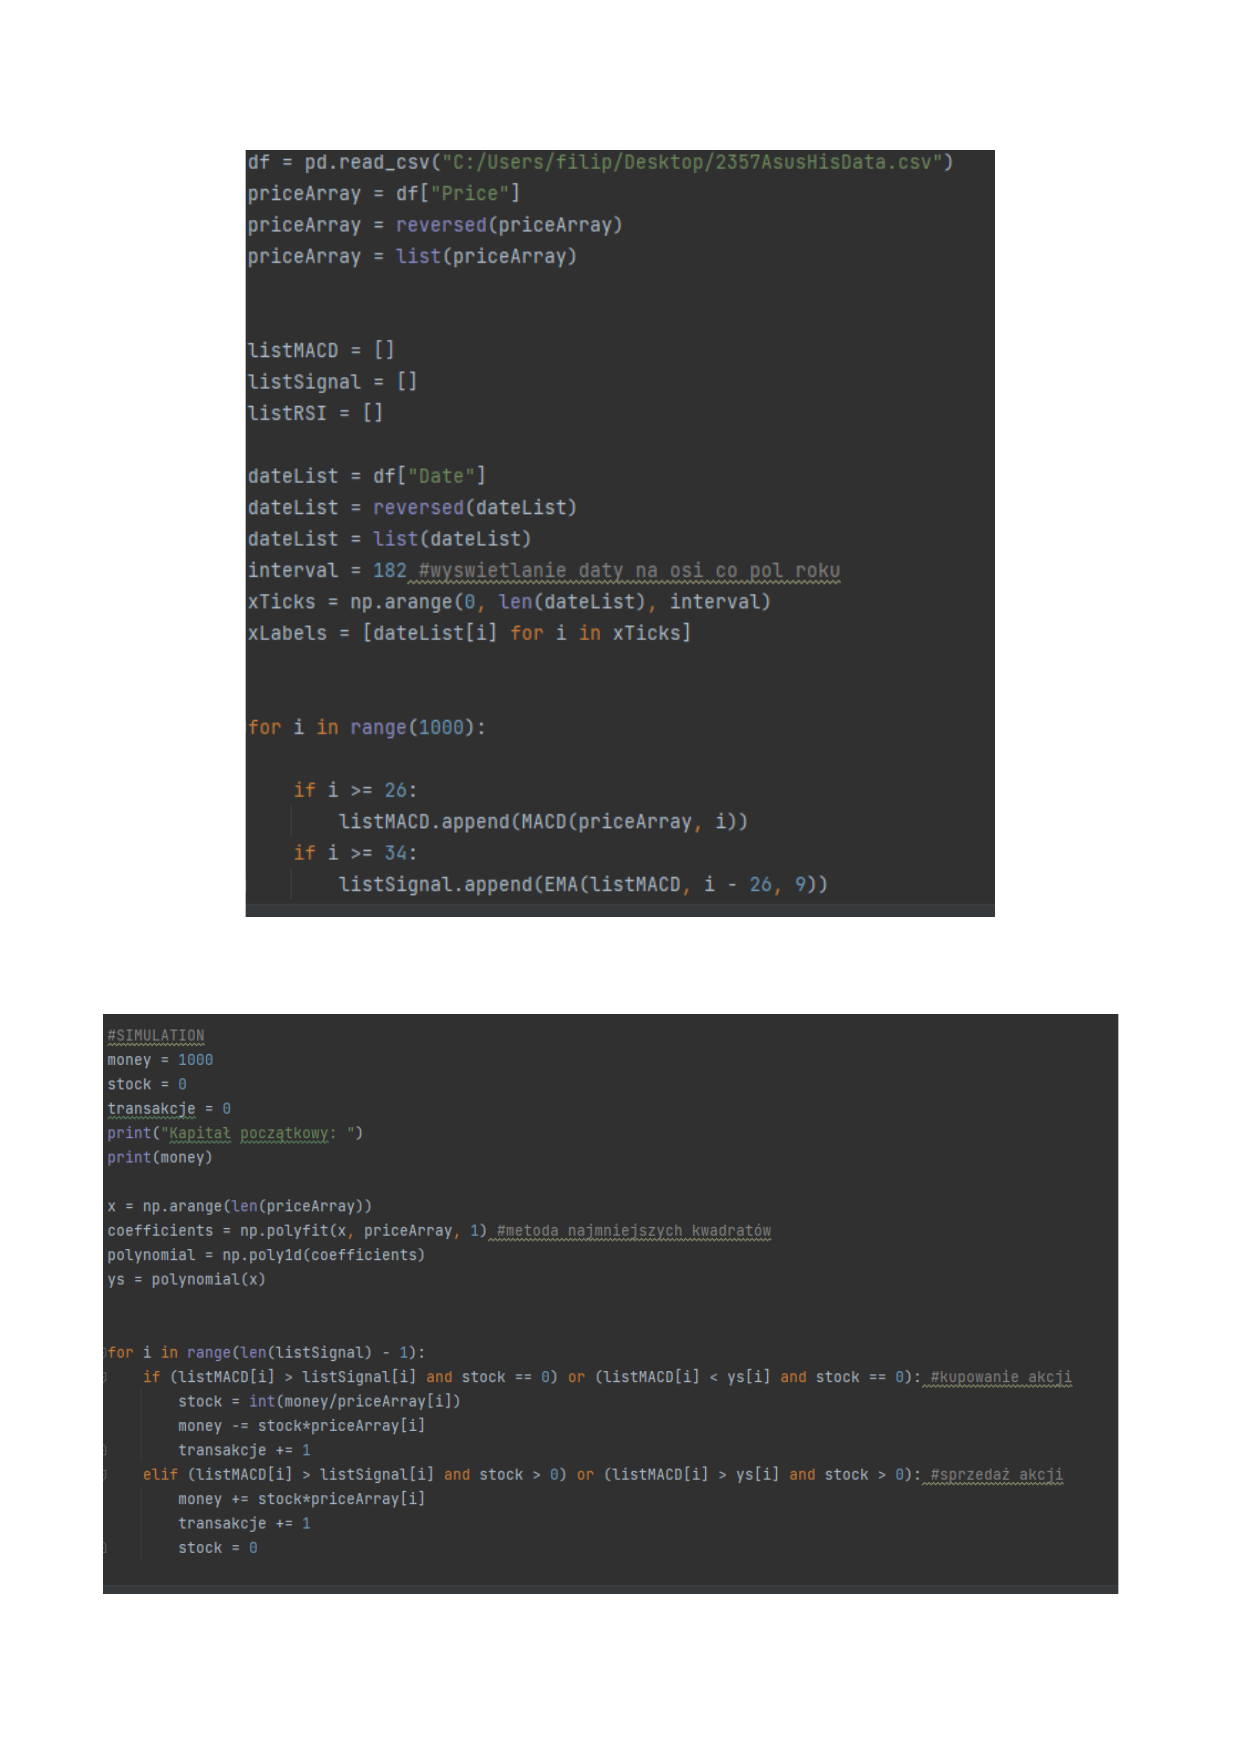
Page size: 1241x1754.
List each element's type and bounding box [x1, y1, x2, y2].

picture [103, 1014, 1119, 1594]
picture [245, 150, 995, 917]
